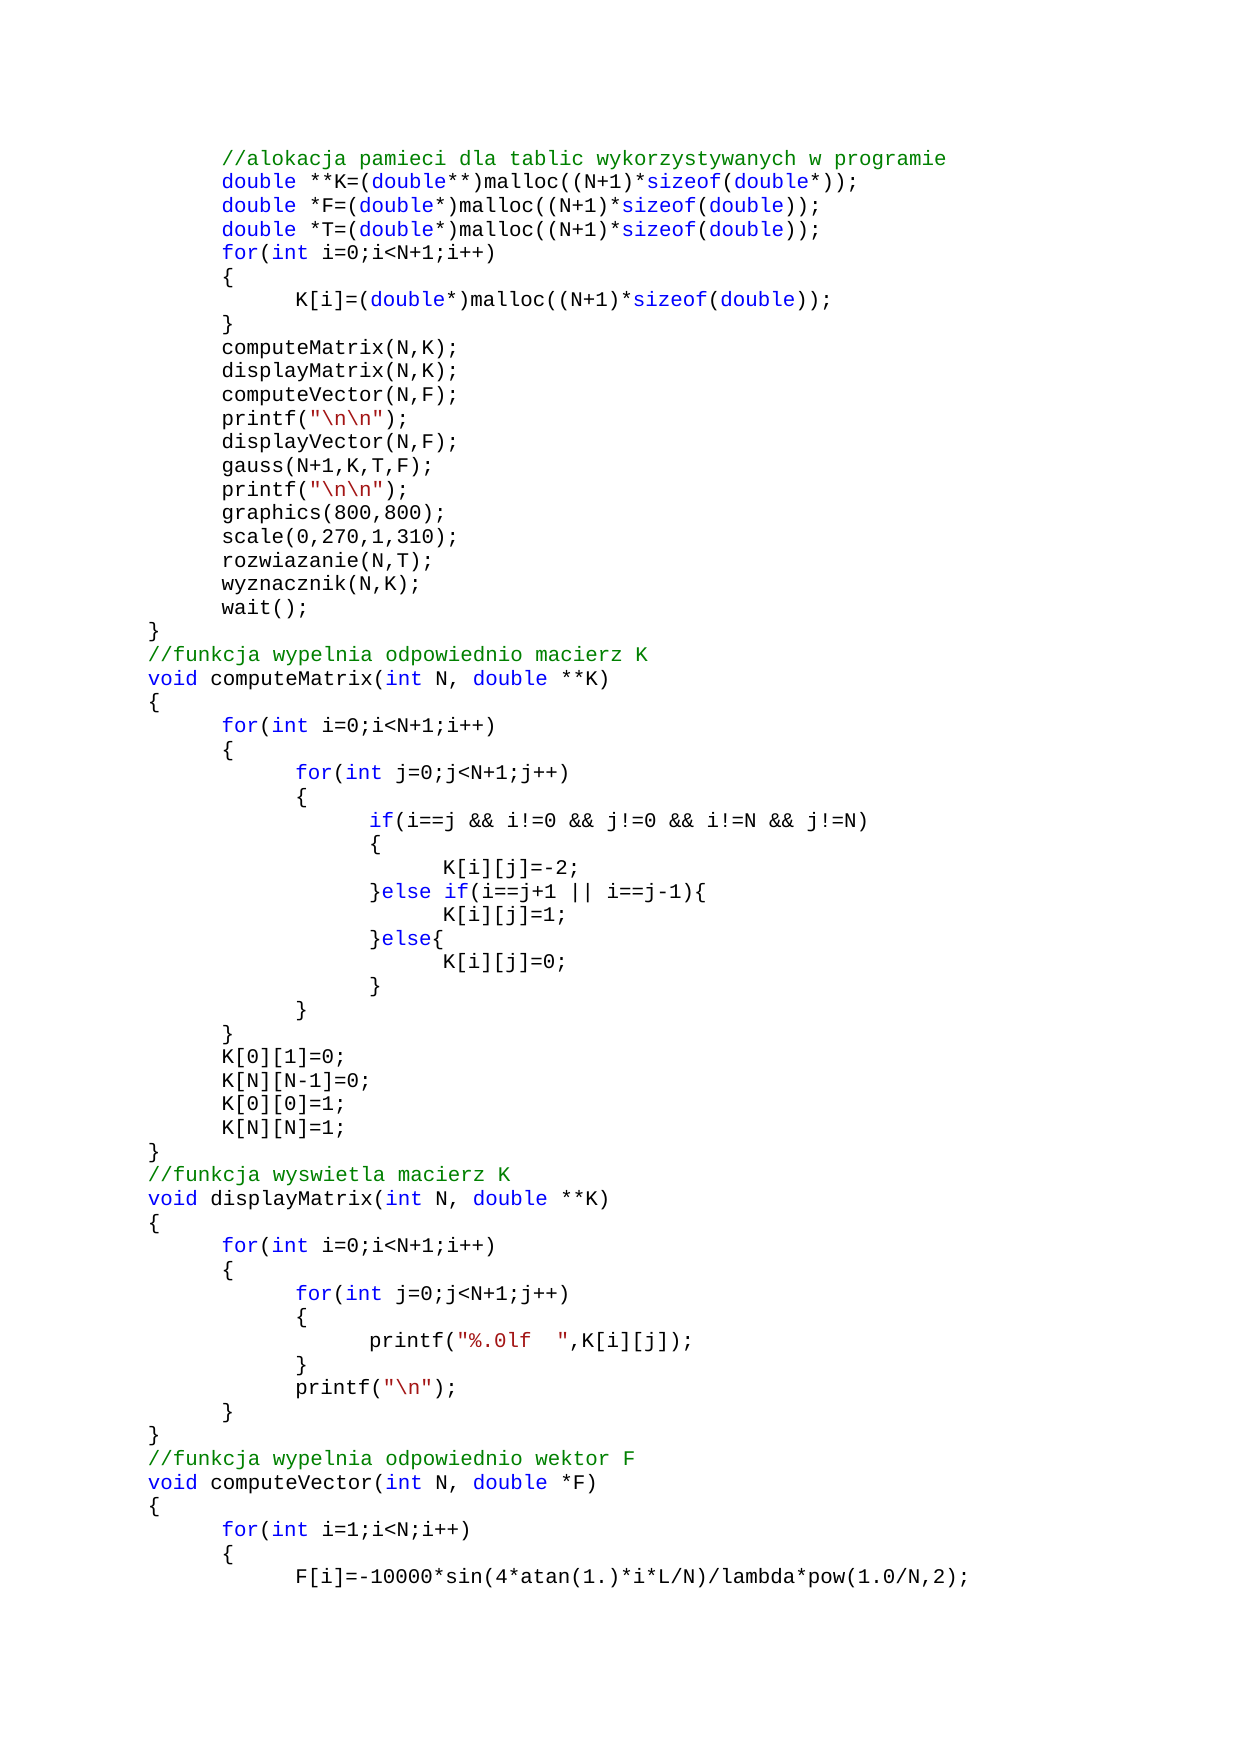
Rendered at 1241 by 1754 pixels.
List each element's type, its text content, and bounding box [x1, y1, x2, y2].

text double **K=(double**)malloc((N+1)*sizeof(double*)); [148, 171, 1093, 195]
text { [148, 833, 1093, 857]
text double *T=(double*)malloc((N+1)*sizeof(double)); [148, 218, 1093, 242]
text wait(); [148, 597, 1093, 621]
text displayMatrix(N,K); [148, 360, 1093, 384]
text { [148, 1212, 1093, 1235]
text K[0][1]=0; [148, 1046, 1093, 1070]
text for(int i=0;i<N+1;i++) [148, 715, 1093, 739]
text F[i]=-10000*sin(4*atan(1.)*i*L/N)/lambda*pow(1.0/N,2); [148, 1566, 1093, 1590]
text for(int j=0;j<N+1;j++) [148, 762, 1093, 786]
text }else if(i==j+1 || i==j-1){ [148, 881, 1093, 904]
text graphics(800,800); [148, 502, 1093, 526]
text K[i][j]=1; [148, 904, 1093, 928]
text printf("\n"); [148, 1377, 1093, 1401]
text K[N][N-1]=0; [148, 1070, 1093, 1093]
text } [148, 1424, 1093, 1448]
text } [148, 1353, 1093, 1377]
text } [148, 621, 1093, 644]
text void computeVector(int N, double *F) [148, 1472, 1093, 1495]
text { [148, 739, 1093, 762]
text void displayMatrix(int N, double **K) [148, 1188, 1093, 1212]
text //alokacja pamieci dla tablic wykorzystywanych w programie [148, 148, 1093, 171]
text rozwiazanie(N,T); [148, 549, 1093, 573]
text K[i][j]=-2; [148, 857, 1093, 881]
text K[0][0]=1; [148, 1093, 1093, 1117]
text K[N][N]=1; [148, 1117, 1093, 1141]
text wyznacznik(N,K); [148, 573, 1093, 597]
text if(i==j && i!=0 && j!=0 && i!=N && j!=N) [148, 810, 1093, 833]
text printf("%.0lf ",K[i][j]); [148, 1330, 1093, 1353]
text for(int j=0;j<N+1;j++) [148, 1283, 1093, 1306]
text { [148, 1495, 1093, 1519]
text printf("\n\n"); [148, 479, 1093, 502]
text K[i][j]=0; [148, 952, 1093, 975]
text printf("\n\n"); [148, 408, 1093, 431]
text scale(0,270,1,310); [148, 526, 1093, 549]
text gauss(N+1,K,T,F); [148, 455, 1093, 479]
text //funkcja wypelnia odpowiednio macierz K [148, 644, 1093, 668]
text for(int i=0;i<N+1;i++) [148, 242, 1093, 266]
text { [148, 786, 1093, 810]
text { [148, 1543, 1093, 1566]
text { [148, 1259, 1093, 1283]
text } [148, 1401, 1093, 1424]
text for(int i=1;i<N;i++) [148, 1519, 1093, 1543]
text K[i]=(double*)malloc((N+1)*sizeof(double)); [148, 289, 1093, 313]
text void computeMatrix(int N, double **K) [148, 668, 1093, 691]
text { [148, 266, 1093, 289]
text } [148, 975, 1093, 999]
text for(int i=0;i<N+1;i++) [148, 1235, 1093, 1259]
text //funkcja wypelnia odpowiednio wektor F [148, 1448, 1093, 1472]
text } [148, 313, 1093, 337]
text { [148, 691, 1093, 715]
text } [148, 1022, 1093, 1046]
text computeMatrix(N,K); [148, 337, 1093, 360]
text }else{ [148, 928, 1093, 952]
text double *F=(double*)malloc((N+1)*sizeof(double)); [148, 195, 1093, 218]
text //funkcja wyswietla macierz K [148, 1164, 1093, 1188]
text displayVector(N,F); [148, 431, 1093, 455]
text computeVector(N,F); [148, 384, 1093, 408]
text } [148, 1141, 1093, 1164]
text { [148, 1306, 1093, 1330]
text } [148, 999, 1093, 1022]
